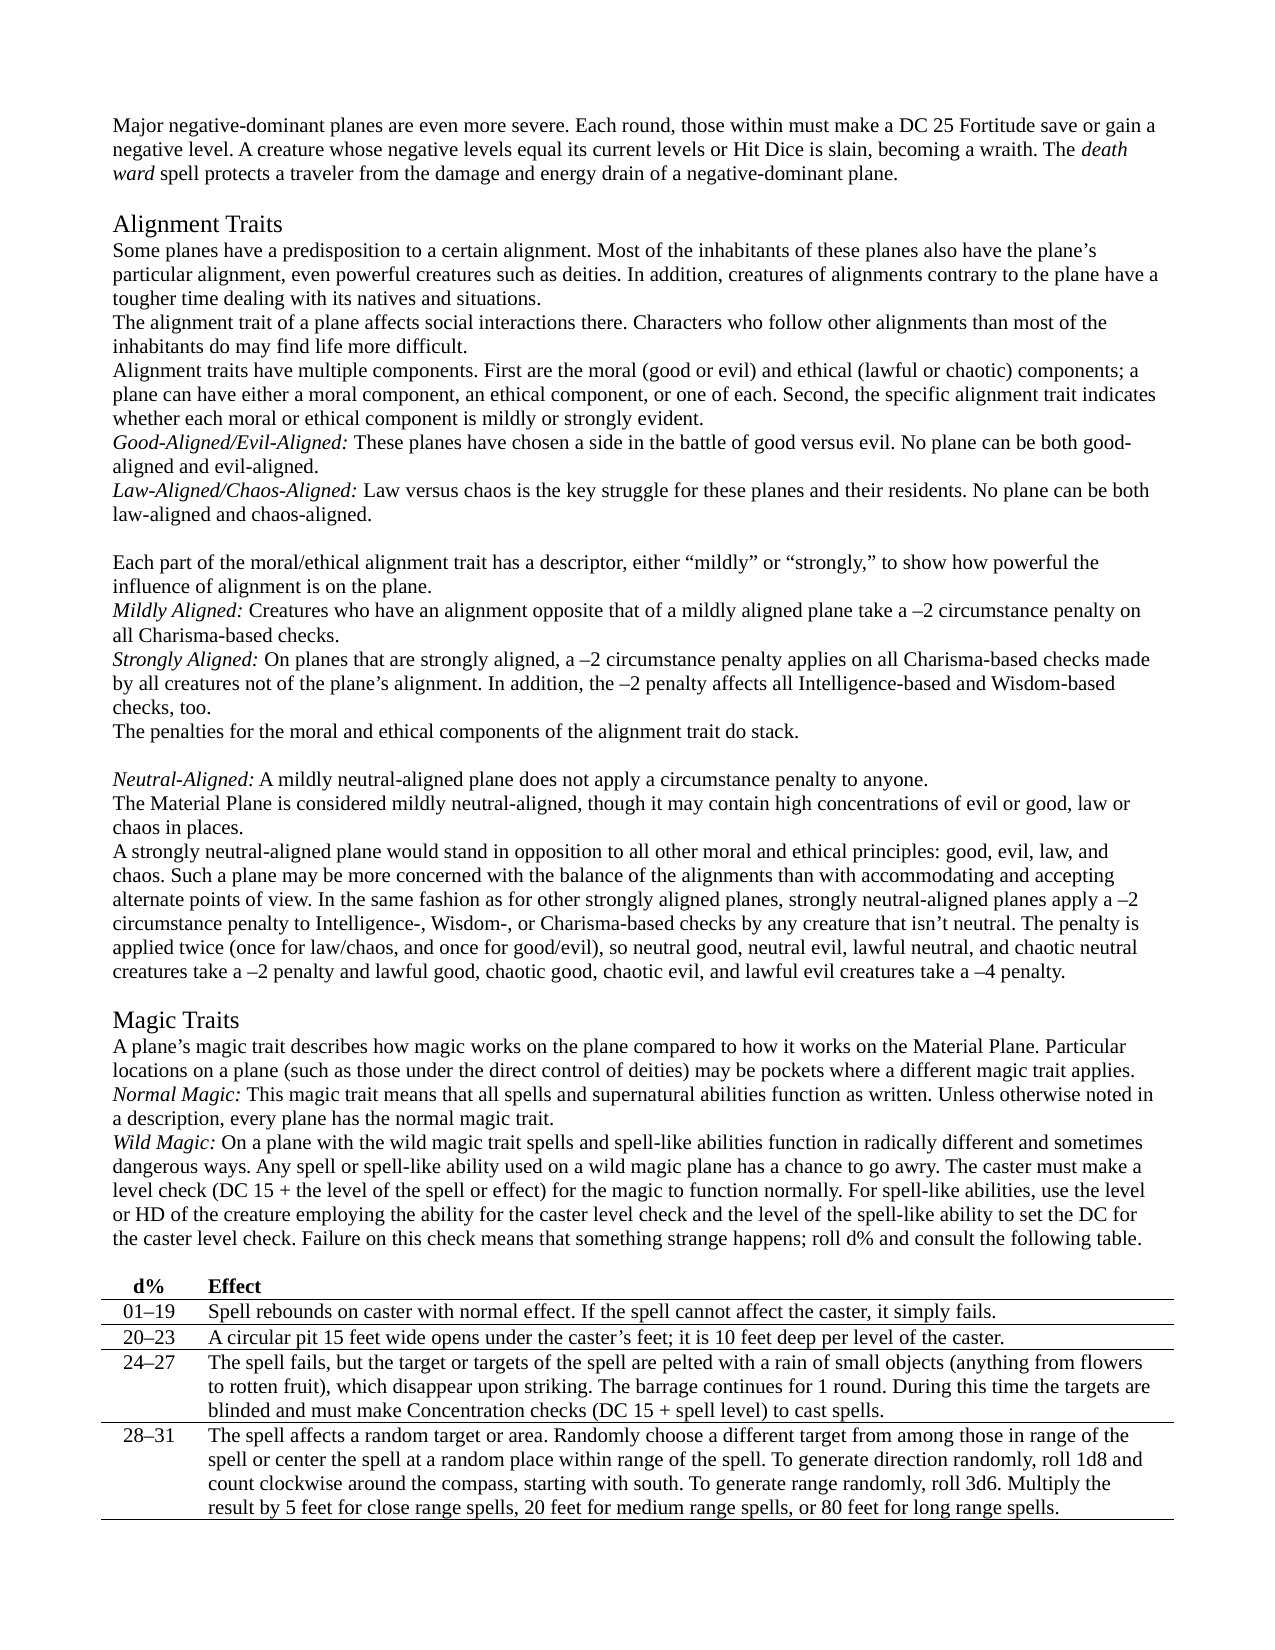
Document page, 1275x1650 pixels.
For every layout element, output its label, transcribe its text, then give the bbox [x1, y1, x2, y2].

text The Material Plane is considered mildly neutral-aligned, though it may contain high concentrations of evil or good, law or chaos in places. [112, 791, 1162, 839]
table_cell The spell fails, but the target or targets of the spell are pelted with a rain of small objects (anything from flowers to rotten fruit), which disappear upon striking. The barrage continues for 1 round. During this time the targets are blinded and must make Concentration checks (DC 15 + spell level) to cast spells. [197, 1350, 1174, 1422]
text The alignment trait of a plane affects social interactions there. Characters who follow other alignments than most of the inhabitants do may find life more difficult. [112, 310, 1162, 358]
text Major negative-dominant planes are even more severe. Each round, those within must make a DC 25 Fortitude save or gain a negative level. A creature whose negative levels equal its current levels or Hit Dice is slain, becoming a wraith. The death ward spell protects a traveler from the damage and energy drain of a negative-dominant plane. [112, 112, 1162, 185]
text The penalties for the moral and ethical components of the alignment trait do stack. [112, 719, 1162, 743]
table_cell 20–23 [101, 1325, 197, 1349]
text Normal Magic: This magic trait means that all spells and supernatural abilities function as written. Unless otherwise noted in a description, every plane has the normal magic trait. [112, 1082, 1162, 1130]
table_header d% [101, 1274, 197, 1298]
table_cell Spell rebounds on caster with normal effect. If the spell cannot affect the caster, it simply fails. [197, 1300, 1174, 1323]
text A plane’s magic trait describes how magic works on the plane compared to how it works on the Material Plane. Particular locations on a plane (such as those under the direct control of deities) may be pockets where a different magic trait applies. [112, 1034, 1162, 1082]
text Alignment traits have multiple components. First are the moral (good or evil) and ethical (lawful or chaotic) components; a plane can have either a moral component, an ethical component, or one of each. Second, the specific alignment trait indicates whether each moral or ethical component is mildly or strongly evident. [112, 358, 1162, 430]
table_cell 24–27 [101, 1350, 197, 1422]
table_cell 28–31 [101, 1423, 197, 1519]
text Mildly Aligned: Creatures who have an alignment opposite that of a mildly aligned plane take a –2 circumstance penalty on all Charisma-based checks. [112, 598, 1162, 647]
text Law-Aligned/Chaos-Aligned: Law versus chaos is the key struggle for these planes and their residents. No plane can be both law-aligned and chaos-aligned. [112, 478, 1162, 526]
subtitle Magic Traits [112, 1005, 1162, 1034]
text Good-Aligned/Evil-Aligned: These planes have chosen a side in the battle of good versus evil. No plane can be both good-aligned and evil-aligned. [112, 430, 1162, 478]
text Each part of the moral/ethical alignment trait has a descriptor, either “mildly” or “strongly,” to show how powerful the influence of alignment is on the plane. [112, 550, 1162, 598]
text Wild Magic: On a plane with the wild magic trait spells and spell-like abilities function in radically different and sometimes dangerous ways. Any spell or spell-like ability used on a wild magic plane has a chance to go awry. The caster must make a level check (DC 15 + the level of the spell or effect) for the magic to function normally. For spell-like abilities, use the level or HD of the creature employing the ability for the caster level check and the level of the spell-like ability to set the DC for the caster level check. Failure on this check means that something strange happens; roll d% and consult the following table. [112, 1130, 1162, 1250]
table_cell The spell affects a random target or area. Randomly choose a different target from among those in range of the spell or center the spell at a random place within range of the spell. To generate direction randomly, roll 1d8 and count clockwise around the compass, starting with south. To generate range randomly, roll 3d6. Multiply the result by 5 feet for close range spells, 20 feet for medium range spells, or 80 feet for long range spells. [197, 1423, 1174, 1519]
text A strongly neutral-aligned plane would stand in opposition to all other moral and ethical principles: good, evil, law, and chaos. Such a plane may be more concerned with the balance of the alignments than with accommodating and accepting alternate points of view. In the same fashion as for other strongly aligned planes, strongly neutral-aligned planes apply a –2 circumstance penalty to Intelligence-, Wisdom-, or Charisma-based checks by any creature that isn’t neutral. The penalty is applied twice (once for law/chaos, and once for good/evil), so neutral good, neutral evil, lawful neutral, and chaotic neutral creatures take a –2 penalty and lawful good, chaotic good, chaotic evil, and lawful evil creatures take a –4 penalty. [112, 839, 1162, 983]
table_header Effect [197, 1274, 1174, 1298]
text Strongly Aligned: On planes that are strongly aligned, a –2 circumstance penalty applies on all Charisma-based checks made by all creatures not of the plane’s alignment. In addition, the –2 penalty affects all Intelligence-based and Wisdom-based checks, too. [112, 647, 1162, 719]
text Some planes have a predisposition to a certain alignment. Most of the inhabitants of these planes also have the plane’s particular alignment, even powerful creatures such as deities. In addition, creatures of alignments contrary to the plane have a tougher time dealing with its natives and situations. [112, 237, 1162, 310]
table_cell 01–19 [101, 1300, 197, 1323]
text Neutral-Aligned: A mildly neutral-aligned plane does not apply a circumstance penalty to anyone. [112, 767, 1162, 791]
subtitle Alignment Traits [112, 209, 1162, 237]
table_cell A circular pit 15 feet wide opens under the caster’s feet; it is 10 feet deep per level of the caster. [197, 1325, 1174, 1349]
